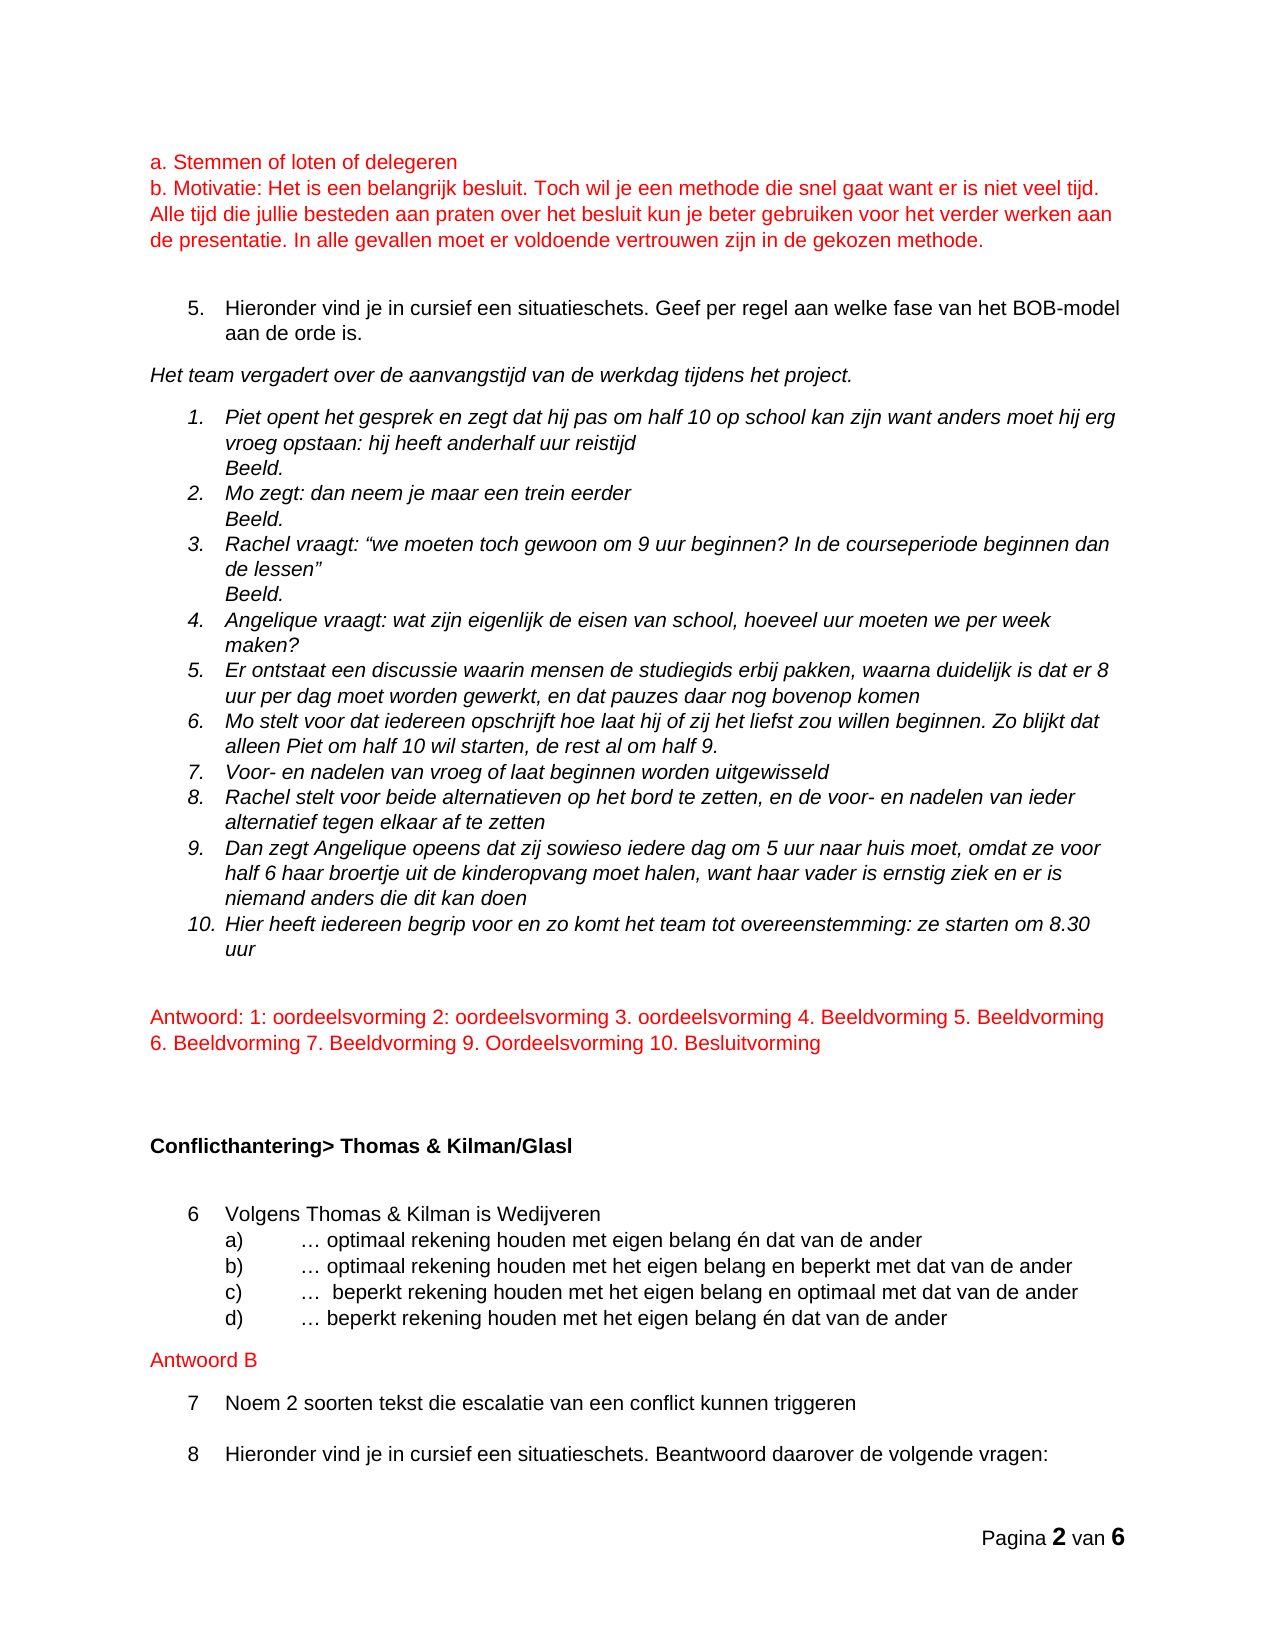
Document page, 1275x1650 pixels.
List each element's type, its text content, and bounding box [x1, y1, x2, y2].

list Volgens Thomas & Kilman is Wedijveren [187, 1202, 1125, 1226]
list Mo stelt voor dat iedereen opschrijft hoe laat hij of zij het liefst zou willen beginnen. Zo blijkt dat alleen Piet om half 10 wil starten, de rest al om half 9. [187, 709, 1125, 758]
list Mo zegt: dan neem je maar een trein eerder [187, 481, 1125, 505]
list c) … beperkt rekening houden met het eigen belang en optimaal met dat van de ander [225, 1279, 1125, 1303]
text Antwoord: 1: oordeelsvorming 2: oordeelsvorming 3. oordeelsvorming 4. Beeldvorming 5. Beeldvorming 6. Beeldvorming 7. Beeldvorming 9. Oordeelsvorming 10. Besluitvorming [150, 1004, 1125, 1054]
text a. Stemmen of loten of delegeren b. Motivatie: Het is een belangrijk besluit. Toch wil je een methode die snel gaat want er is niet veel tijd. Alle tijd die jullie besteden aan praten over het besluit kun je beter gebruiken voor het verder werken aan de presentatie. In alle gevallen moet er voldoende vertrouwen zijn in de gekozen methode. [150, 150, 1125, 251]
list Hieronder vind je in cursief een situatieschets. Geef per regel aan welke fase van het BOB-model aan de orde is. [187, 296, 1125, 345]
text Antwoord B [150, 1348, 1125, 1372]
list Er ontstaat een discussie waarin mensen de studiegids erbij pakken, waarna duidelijk is dat er 8 uur per dag moet worden gewerkt, en dat pauzes daar nog bovenop komen [187, 658, 1125, 707]
list Voor- en nadelen van vroeg of laat beginnen worden uitgewisseld [187, 759, 1125, 783]
list Noem 2 soorten tekst die escalatie van een conflict kunnen triggeren [187, 1390, 1125, 1414]
list Rachel stelt voor beide alternatieven op het bord te zetten, en de voor- en nadelen van ieder alternatief tegen elkaar af te zetten [187, 785, 1125, 834]
text Het team vergadert over de aanvangstijd van de werkdag tijdens het project. [150, 363, 1125, 387]
list Piet opent het gesprek en zegt dat hij pas om half 10 op school kan zijn want anders moet hij erg vroeg opstaan: hij heeft anderhalf uur reistijd [187, 405, 1125, 454]
list Hieronder vind je in cursief een situatieschets. Beantwoord daarover de volgende vragen: [187, 1442, 1125, 1466]
list Hier heeft iedereen begrip voor en zo komt het team tot overeenstemming: ze starten om 8.30 uur [187, 911, 1125, 961]
list b) … optimaal rekening houden met het eigen belang en beperkt met dat van de ander [225, 1254, 1125, 1278]
list Rachel vraagt: “we moeten toch gewoon om 9 uur beginnen? In de courseperiode beginnen dan de lessen” [187, 532, 1125, 581]
list Angelique vraagt: wat zijn eigenlijk de eisen van school, hoeveel uur moeten we per week maken? [187, 608, 1125, 657]
list d) … beperkt rekening houden met het eigen belang én dat van de ander [225, 1305, 1125, 1329]
text Conflicthantering> Thomas & Kilman/Glasl [150, 1134, 1125, 1158]
list Beeld. [187, 456, 1125, 480]
list Beeld. [187, 506, 1125, 530]
list Beeld. [187, 582, 1125, 606]
list a) … optimaal rekening houden met eigen belang én dat van de ander [225, 1228, 1125, 1252]
list Dan zegt Angelique opeens dat zij sowieso iedere dag om 5 uur naar huis moet, omdat ze voor half 6 haar broertje uit de kinderopvang moet halen, want haar vader is ernstig ziek en er is niemand anders die dit kan doen [187, 835, 1125, 910]
